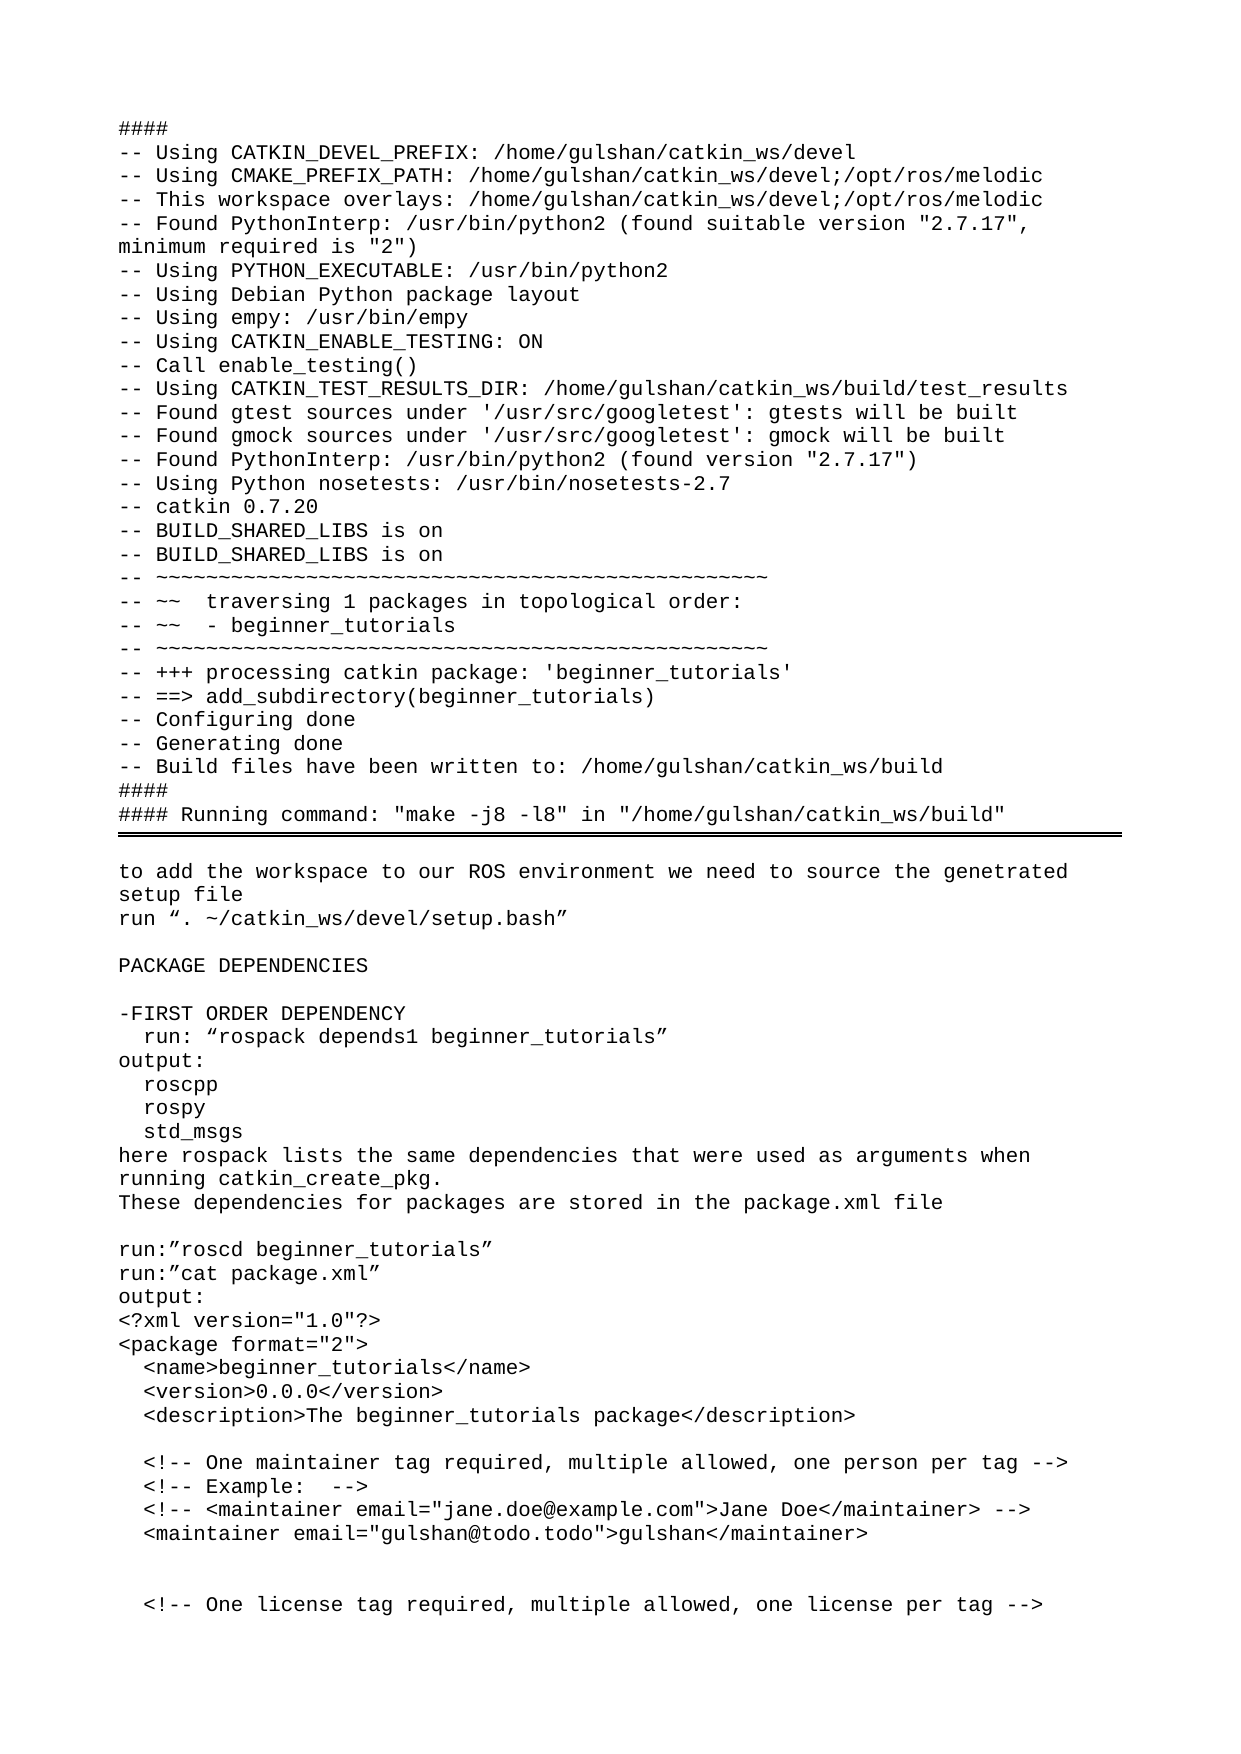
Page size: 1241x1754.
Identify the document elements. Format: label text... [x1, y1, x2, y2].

text -- Using CATKIN_TEST_RESULTS_DIR: /home/gulshan/catkin_ws/build/test_results [118, 378, 1122, 402]
text PACKAGE DEPENDENCIES [118, 955, 1122, 979]
text std_msgs [118, 1121, 1122, 1144]
text output: [118, 1050, 1122, 1074]
text here rospack lists the same dependencies that were used as arguments when running catkin_create_pkg. [118, 1144, 1122, 1192]
text -- ~~ traversing 1 packages in topological order: [118, 591, 1122, 615]
text to add the workspace to our ROS environment we need to source the genetrated setup file [118, 861, 1122, 908]
text These dependencies for packages are stored in the package.xml file [118, 1192, 1122, 1216]
text run:”roscd beginner_tutorials” [118, 1239, 1122, 1263]
text run “. ~/catkin_ws/devel/setup.bash” [118, 908, 1122, 932]
text -- BUILD_SHARED_LIBS is on [118, 520, 1122, 544]
text -- Using Debian Python package layout [118, 284, 1122, 307]
text -- Using CATKIN_DEVEL_PREFIX: /home/gulshan/catkin_ws/devel [118, 142, 1122, 165]
text #### [118, 118, 1122, 142]
text <version>0.0.0</version> [118, 1381, 1122, 1405]
text -- Configuring done [118, 709, 1122, 733]
text -- BUILD_SHARED_LIBS is on [118, 544, 1122, 567]
text -FIRST ORDER DEPENDENCY [118, 1003, 1122, 1026]
text #### Running command: "make -j8 -l8" in "/home/gulshan/catkin_ws/build" [118, 804, 1122, 832]
text -- ~~~~~~~~~~~~~~~~~~~~~~~~~~~~~~~~~~~~~~~~~~~~~~~~~ [118, 567, 1122, 591]
text run: “rospack depends1 beginner_tutorials” [118, 1026, 1122, 1050]
text <?xml version="1.0"?> [118, 1310, 1122, 1334]
text <package format="2"> [118, 1334, 1122, 1357]
text output: [118, 1286, 1122, 1310]
text <!-- One license tag required, multiple allowed, one license per tag --> [118, 1594, 1122, 1617]
text <!-- One maintainer tag required, multiple allowed, one person per tag --> [118, 1452, 1122, 1476]
text -- ~~~~~~~~~~~~~~~~~~~~~~~~~~~~~~~~~~~~~~~~~~~~~~~~~ [118, 638, 1122, 662]
text <name>beginner_tutorials</name> [118, 1357, 1122, 1381]
text -- Found gmock sources under '/usr/src/googletest': gmock will be built [118, 426, 1122, 449]
text -- Using CATKIN_ENABLE_TESTING: ON [118, 331, 1122, 354]
text <!-- Example: --> [118, 1476, 1122, 1499]
text -- Build files have been written to: /home/gulshan/catkin_ws/build [118, 757, 1122, 780]
text run:”cat package.xml” [118, 1263, 1122, 1286]
text -- Using empy: /usr/bin/empy [118, 307, 1122, 331]
text rospy [118, 1097, 1122, 1121]
text -- Found PythonInterp: /usr/bin/python2 (found version "2.7.17") [118, 449, 1122, 473]
text -- Using Python nosetests: /usr/bin/nosetests-2.7 [118, 473, 1122, 496]
text <description>The beginner_tutorials package</description> [118, 1405, 1122, 1428]
text <!-- <maintainer email="jane.doe@example.com">Jane Doe</maintainer> --> [118, 1499, 1122, 1523]
text roscpp [118, 1074, 1122, 1097]
text -- catkin 0.7.20 [118, 496, 1122, 520]
text -- Using CMAKE_PREFIX_PATH: /home/gulshan/catkin_ws/devel;/opt/ros/melodic [118, 165, 1122, 189]
text -- +++ processing catkin package: 'beginner_tutorials' [118, 662, 1122, 686]
text -- Using PYTHON_EXECUTABLE: /usr/bin/python2 [118, 260, 1122, 284]
text -- ~~ - beginner_tutorials [118, 615, 1122, 638]
text -- ==> add_subdirectory(beginner_tutorials) [118, 686, 1122, 709]
text #### [118, 780, 1122, 804]
text -- Found gtest sources under '/usr/src/googletest': gtests will be built [118, 402, 1122, 426]
text -- Found PythonInterp: /usr/bin/python2 (found suitable version "2.7.17", minimum required is "2") [118, 213, 1122, 260]
text -- This workspace overlays: /home/gulshan/catkin_ws/devel;/opt/ros/melodic [118, 189, 1122, 213]
text -- Generating done [118, 733, 1122, 757]
text <maintainer email="gulshan@todo.todo">gulshan</maintainer> [118, 1523, 1122, 1547]
text -- Call enable_testing() [118, 354, 1122, 378]
